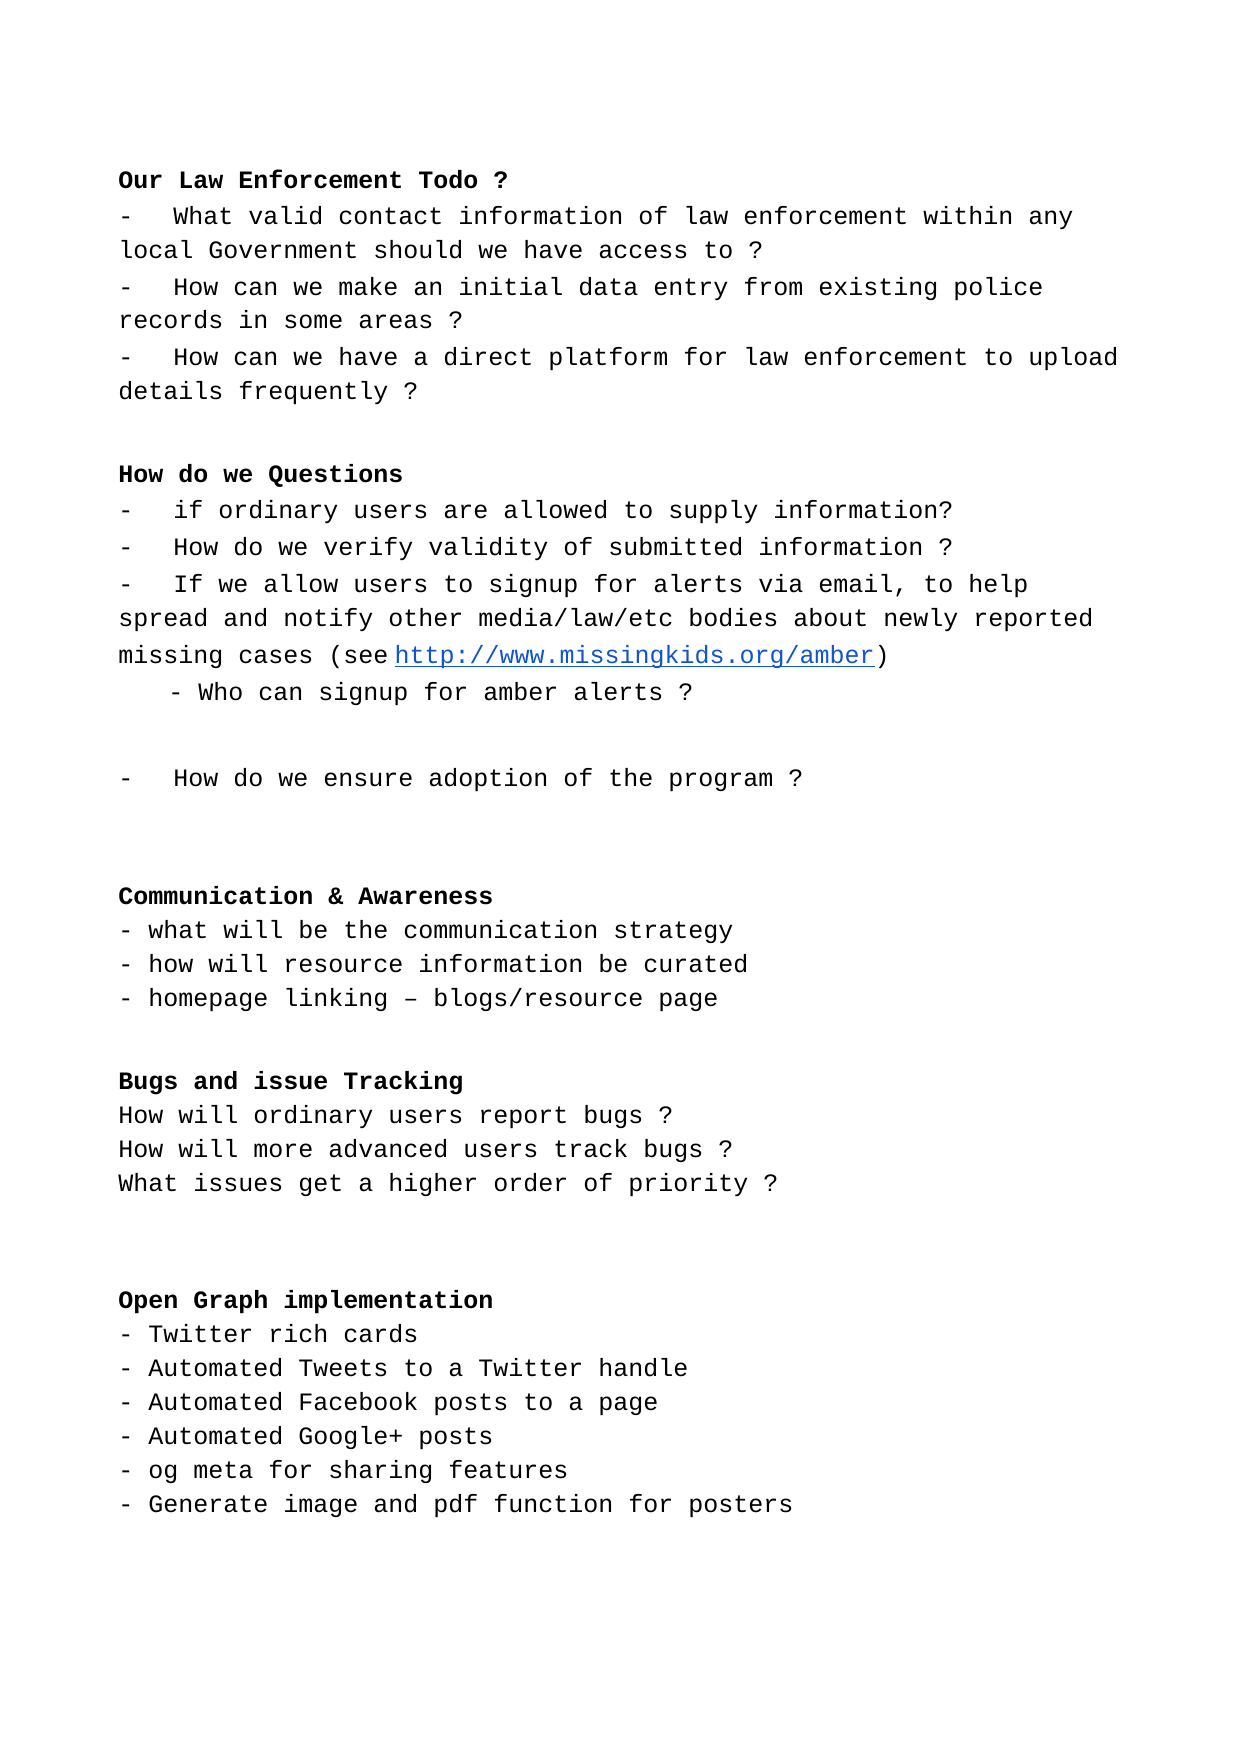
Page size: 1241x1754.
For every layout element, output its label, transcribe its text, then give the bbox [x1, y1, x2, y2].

text - how will resource information be curated [118, 951, 1122, 980]
text - Automated Google+ posts [118, 1423, 1122, 1452]
text How will more advanced users track bugs ? [118, 1136, 1122, 1164]
text - Twitter rich cards [118, 1322, 1122, 1350]
text How do we Questions [118, 461, 1122, 490]
text - Who can signup for amber alerts ? [118, 677, 1122, 708]
text - How do we ensure adoption of the program ? [118, 763, 1122, 794]
text - If we allow users to signup for alerts via email, to help spread and notify other media/law/etc bodies about newly reported missing cases (see http://www.missingkids.org/amber) [118, 569, 1122, 671]
text Open Graph implementation [118, 1288, 1122, 1316]
text Bugs and issue Tracking [118, 1068, 1122, 1097]
text Our Law Enforcement Todo ? [118, 167, 1122, 196]
text - Automated Tweets to a Twitter handle [118, 1356, 1122, 1384]
text Communication & Awareness [118, 883, 1122, 912]
text - Automated Facebook posts to a page [118, 1389, 1122, 1418]
text - How can we make an initial data entry from existing police records in some areas ? [118, 272, 1122, 336]
text How will ordinary users report bugs ? [118, 1102, 1122, 1131]
text - homepage linking – blogs/resource page [118, 985, 1122, 1014]
text - Generate image and pdf function for posters [118, 1491, 1122, 1520]
text - if ordinary users are allowed to supply information? [118, 495, 1122, 526]
text - what will be the communication strategy [118, 917, 1122, 946]
text - og meta for sharing features [118, 1457, 1122, 1486]
text - What valid contact information of law enforcement within any local Government should we have access to ? [118, 201, 1122, 266]
text - How can we have a direct platform for law enforcement to upload details frequently ? [118, 342, 1122, 407]
text - How do we verify validity of submitted information ? [118, 532, 1122, 563]
text What issues get a higher order of priority ? [118, 1170, 1122, 1198]
